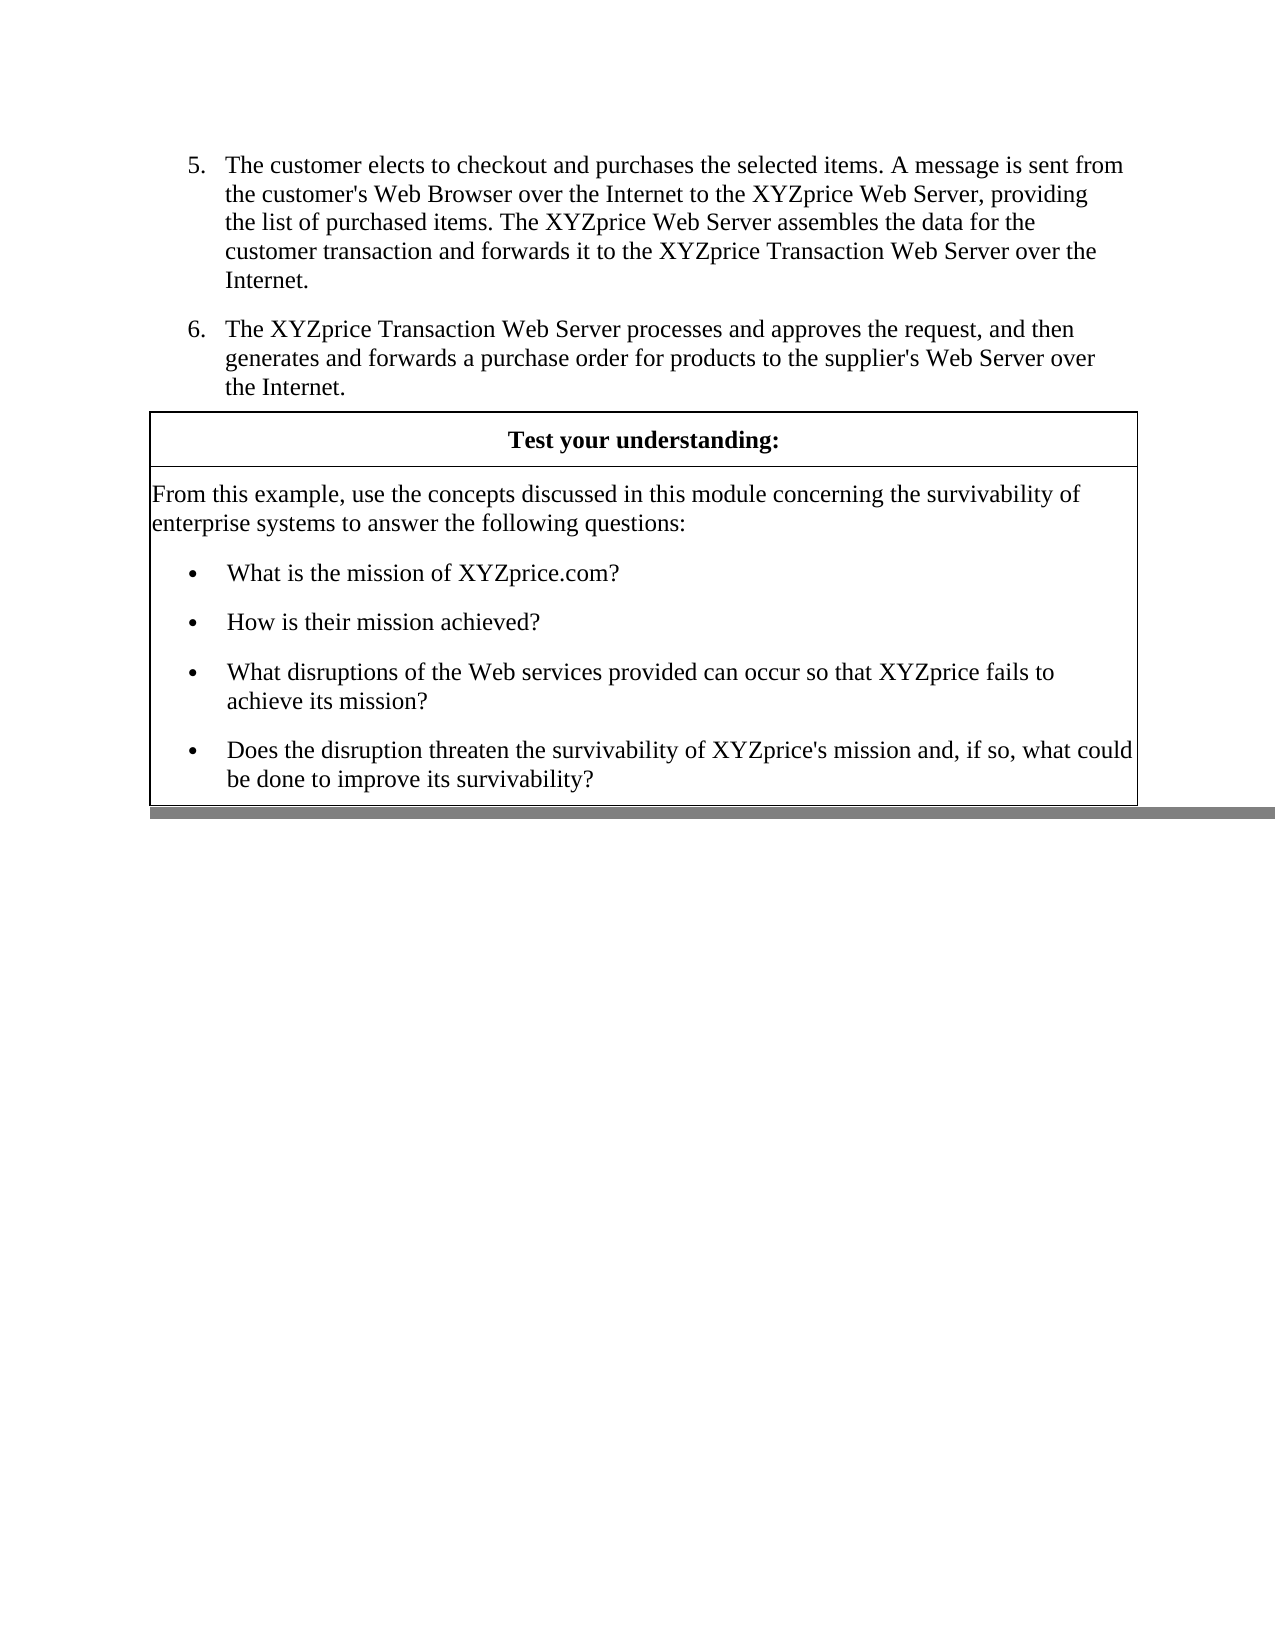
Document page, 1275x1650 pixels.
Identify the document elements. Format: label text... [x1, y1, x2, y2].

list The customer elects to checkout and purchases the selected items. A message is sent from the customer's Web Browser over the Internet to the XYZprice Web Server, providing the list of purchased items. The XYZprice Web Server assembles the data for the customer transaction and forwards it to the XYZprice Transaction Web Server over the Internet. [187, 150, 1125, 294]
list The XYZprice Transaction Web Server processes and approves the request, and then generates and forwards a purchase order for products to the supplier's Web Server over the Internet. [187, 314, 1125, 401]
table_cell From this example, use the concepts discussed in this module concerning the survivability of enterprise systems to answer the following questions: What is the mission of XYZprice.com? How is their mission achieved? What disruptions of the Web services provided can occur so that XYZprice fails to achieve its mission? Does the disruption threaten the survivability of XYZprice's mission and, if so, what could be done to improve its survivability? [151, 467, 1137, 805]
table_header Test your understanding: [151, 413, 1137, 466]
